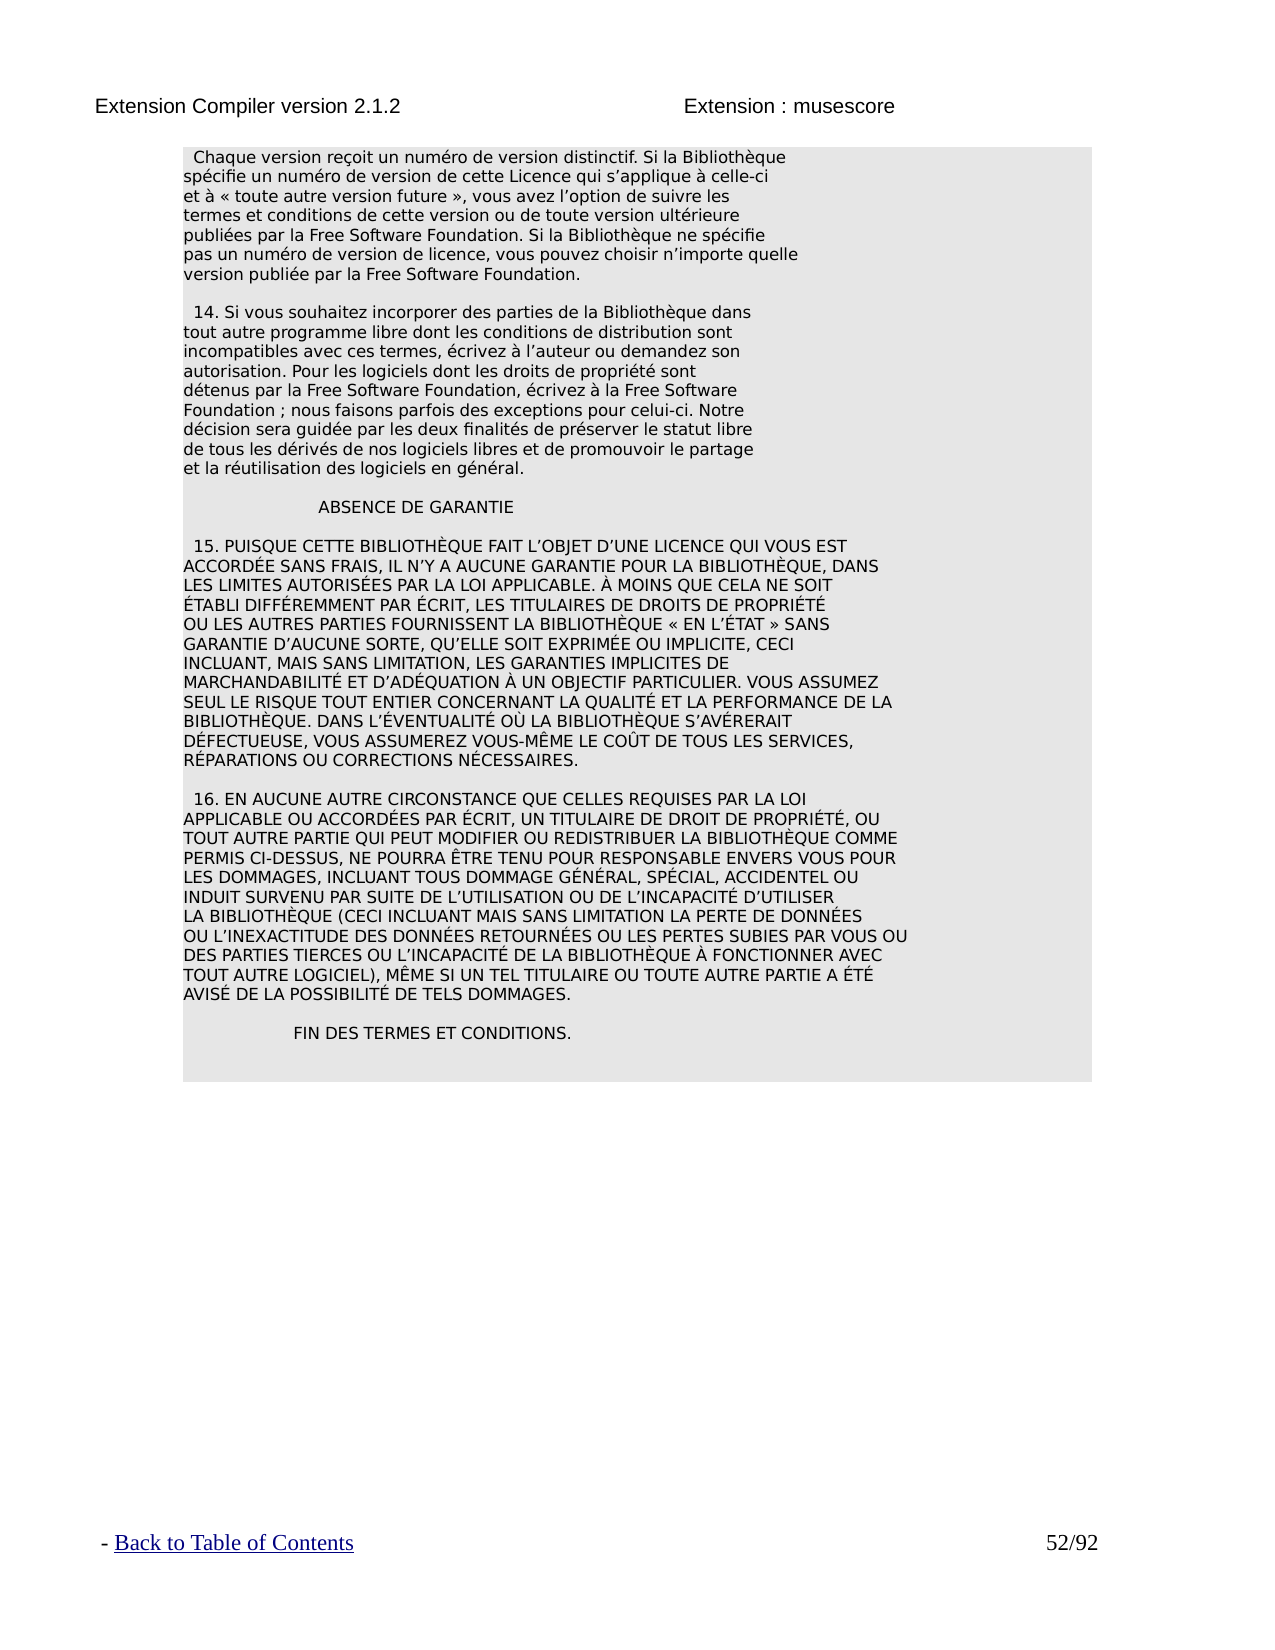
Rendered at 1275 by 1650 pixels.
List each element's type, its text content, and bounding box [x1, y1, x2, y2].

text LES LIMITES AUTORISÉES PAR LA LOI APPLICABLE. À MOINS QUE CELA NE SOIT [183, 576, 1092, 596]
text et la réutilisation des logiciels en général. [183, 459, 1092, 479]
text autorisation. Pour les logiciels dont les droits de propriété sont [183, 362, 1092, 381]
text 16. EN AUCUNE AUTRE CIRCONSTANCE QUE CELLES REQUISES PAR LA LOI [183, 790, 1092, 810]
text AVISÉ DE LA POSSIBILITÉ DE TELS DOMMAGES. [183, 985, 1092, 1004]
text RÉPARATIONS OU CORRECTIONS NÉCESSAIRES. [183, 751, 1092, 771]
text SEUL LE RISQUE TOUT ENTIER CONCERNANT LA QUALITÉ ET LA PERFORMANCE DE LA [183, 693, 1092, 712]
text FIN DES TERMES ET CONDITIONS. [183, 1024, 1092, 1043]
text ÉTABLI DIFFÉREMMENT PAR ÉCRIT, LES TITULAIRES DE DROITS DE PROPRIÉTÉ [183, 596, 1092, 615]
text décision sera guidée par les deux finalités de préserver le statut libre [183, 420, 1092, 440]
text version publiée par la Free Software Foundation. [183, 264, 1092, 284]
text de tous les dérivés de nos logiciels libres et de promouvoir le partage [183, 440, 1092, 459]
text pas un numéro de version de licence, vous pouvez choisir n’importe quelle [183, 245, 1092, 264]
text INDUIT SURVENU PAR SUITE DE L’UTILISATION OU DE L’INCAPACITÉ D’UTILISER [183, 888, 1092, 907]
text ABSENCE DE GARANTIE [183, 498, 1092, 518]
text OU LES AUTRES PARTIES FOURNISSENT LA BIBLIOTHÈQUE « EN L’ÉTAT » SANS [183, 615, 1092, 634]
text GARANTIE D’AUCUNE SORTE, QU’ELLE SOIT EXPRIMÉE OU IMPLICITE, CECI [183, 634, 1092, 654]
text et à « toute autre version future », vous avez l’option de suivre les [183, 186, 1092, 206]
text DÉFECTUEUSE, VOUS ASSUMEREZ VOUS-MÊME LE COÛT DE TOUS LES SERVICES, [183, 732, 1092, 751]
text ACCORDÉE SANS FRAIS, IL N’Y A AUCUNE GARANTIE POUR LA BIBLIOTHÈQUE, DANS [183, 557, 1092, 576]
text Foundation ; nous faisons parfois des exceptions pour celui-ci. Notre [183, 401, 1092, 420]
text Chaque version reçoit un numéro de version distinctif. Si la Bibliothèque [183, 147, 1092, 167]
text BIBLIOTHÈQUE. DANS L’ÉVENTUALITÉ OÙ LA BIBLIOTHÈQUE S’AVÉRERAIT [183, 712, 1092, 732]
text INCLUANT, MAIS SANS LIMITATION, LES GARANTIES IMPLICITES DE [183, 654, 1092, 673]
text incompatibles avec ces termes, écrivez à l’auteur ou demandez son [183, 342, 1092, 362]
text PERMIS CI-DESSUS, NE POURRA ÊTRE TENU POUR RESPONSABLE ENVERS VOUS POUR [183, 849, 1092, 868]
text TOUT AUTRE PARTIE QUI PEUT MODIFIER OU REDISTRIBUER LA BIBLIOTHÈQUE COMME [183, 829, 1092, 849]
text 14. Si vous souhaitez incorporer des parties de la Bibliothèque dans [183, 303, 1092, 323]
text 15. PUISQUE CETTE BIBLIOTHÈQUE FAIT L’OBJET D’UNE LICENCE QUI VOUS EST [183, 537, 1092, 557]
text LES DOMMAGES, INCLUANT TOUS DOMMAGE GÉNÉRAL, SPÉCIAL, ACCIDENTEL OU [183, 868, 1092, 888]
text LA BIBLIOTHÈQUE (CECI INCLUANT MAIS SANS LIMITATION LA PERTE DE DONNÉES [183, 907, 1092, 927]
text OU L’INEXACTITUDE DES DONNÉES RETOURNÉES OU LES PERTES SUBIES PAR VOUS OU [183, 927, 1092, 946]
text APPLICABLE OU ACCORDÉES PAR ÉCRIT, UN TITULAIRE DE DROIT DE PROPRIÉTÉ, OU [183, 810, 1092, 829]
text termes et conditions de cette version ou de toute version ultérieure [183, 206, 1092, 225]
text DES PARTIES TIERCES OU L’INCAPACITÉ DE LA BIBLIOTHÈQUE À FONCTIONNER AVEC [183, 946, 1092, 966]
text MARCHANDABILITÉ ET D’ADÉQUATION À UN OBJECTIF PARTICULIER. VOUS ASSUMEZ [183, 673, 1092, 693]
text publiées par la Free Software Foundation. Si la Bibliothèque ne spécifie [183, 225, 1092, 245]
text TOUT AUTRE LOGICIEL), MÊME SI UN TEL TITULAIRE OU TOUTE AUTRE PARTIE A ÉTÉ [183, 966, 1092, 985]
text spécifie un numéro de version de cette Licence qui s’applique à celle-ci [183, 167, 1092, 186]
text détenus par la Free Software Foundation, écrivez à la Free Software [183, 381, 1092, 401]
text tout autre programme libre dont les conditions de distribution sont [183, 323, 1092, 342]
